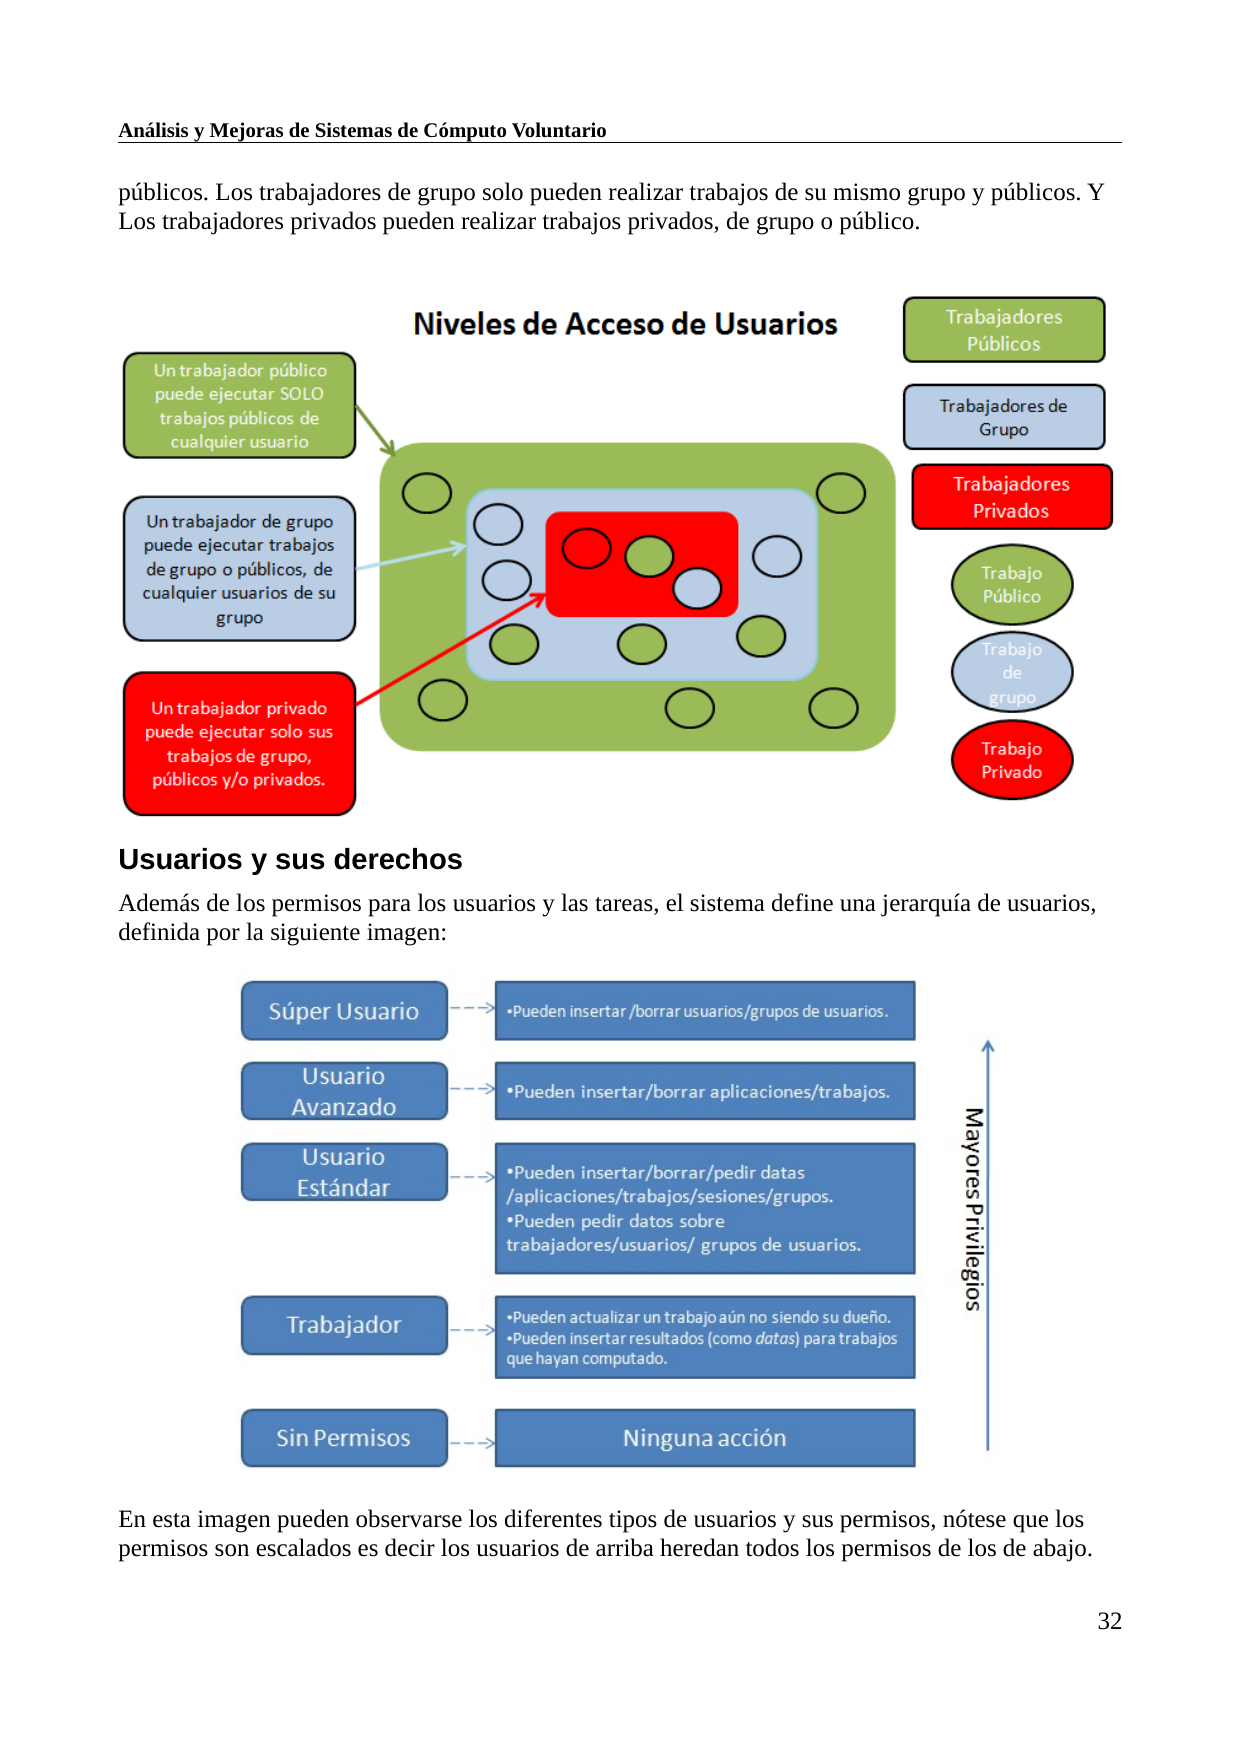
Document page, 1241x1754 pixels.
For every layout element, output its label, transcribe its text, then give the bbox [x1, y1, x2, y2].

picture [236, 971, 1003, 1486]
subtitle Usuarios y sus derechos [118, 842, 1122, 875]
text En esta imagen pueden observarse los diferentes tipos de usuarios y sus permisos, nótese que los permisos son escalados es decir los usuarios de arriba heredan todos los permisos de los de abajo. [118, 1504, 1122, 1562]
text públicos. Los trabajadores de grupo solo pueden realizar trabajos de su mismo grupo y públicos. Y Los trabajadores privados pueden realizar trabajos privados, de grupo o público. [118, 177, 1122, 234]
text Además de los permisos para los usuarios y las tareas, el sistema define una jerarquía de usuarios, definida por la siguiente imagen: [118, 888, 1122, 945]
picture [118, 288, 1123, 842]
